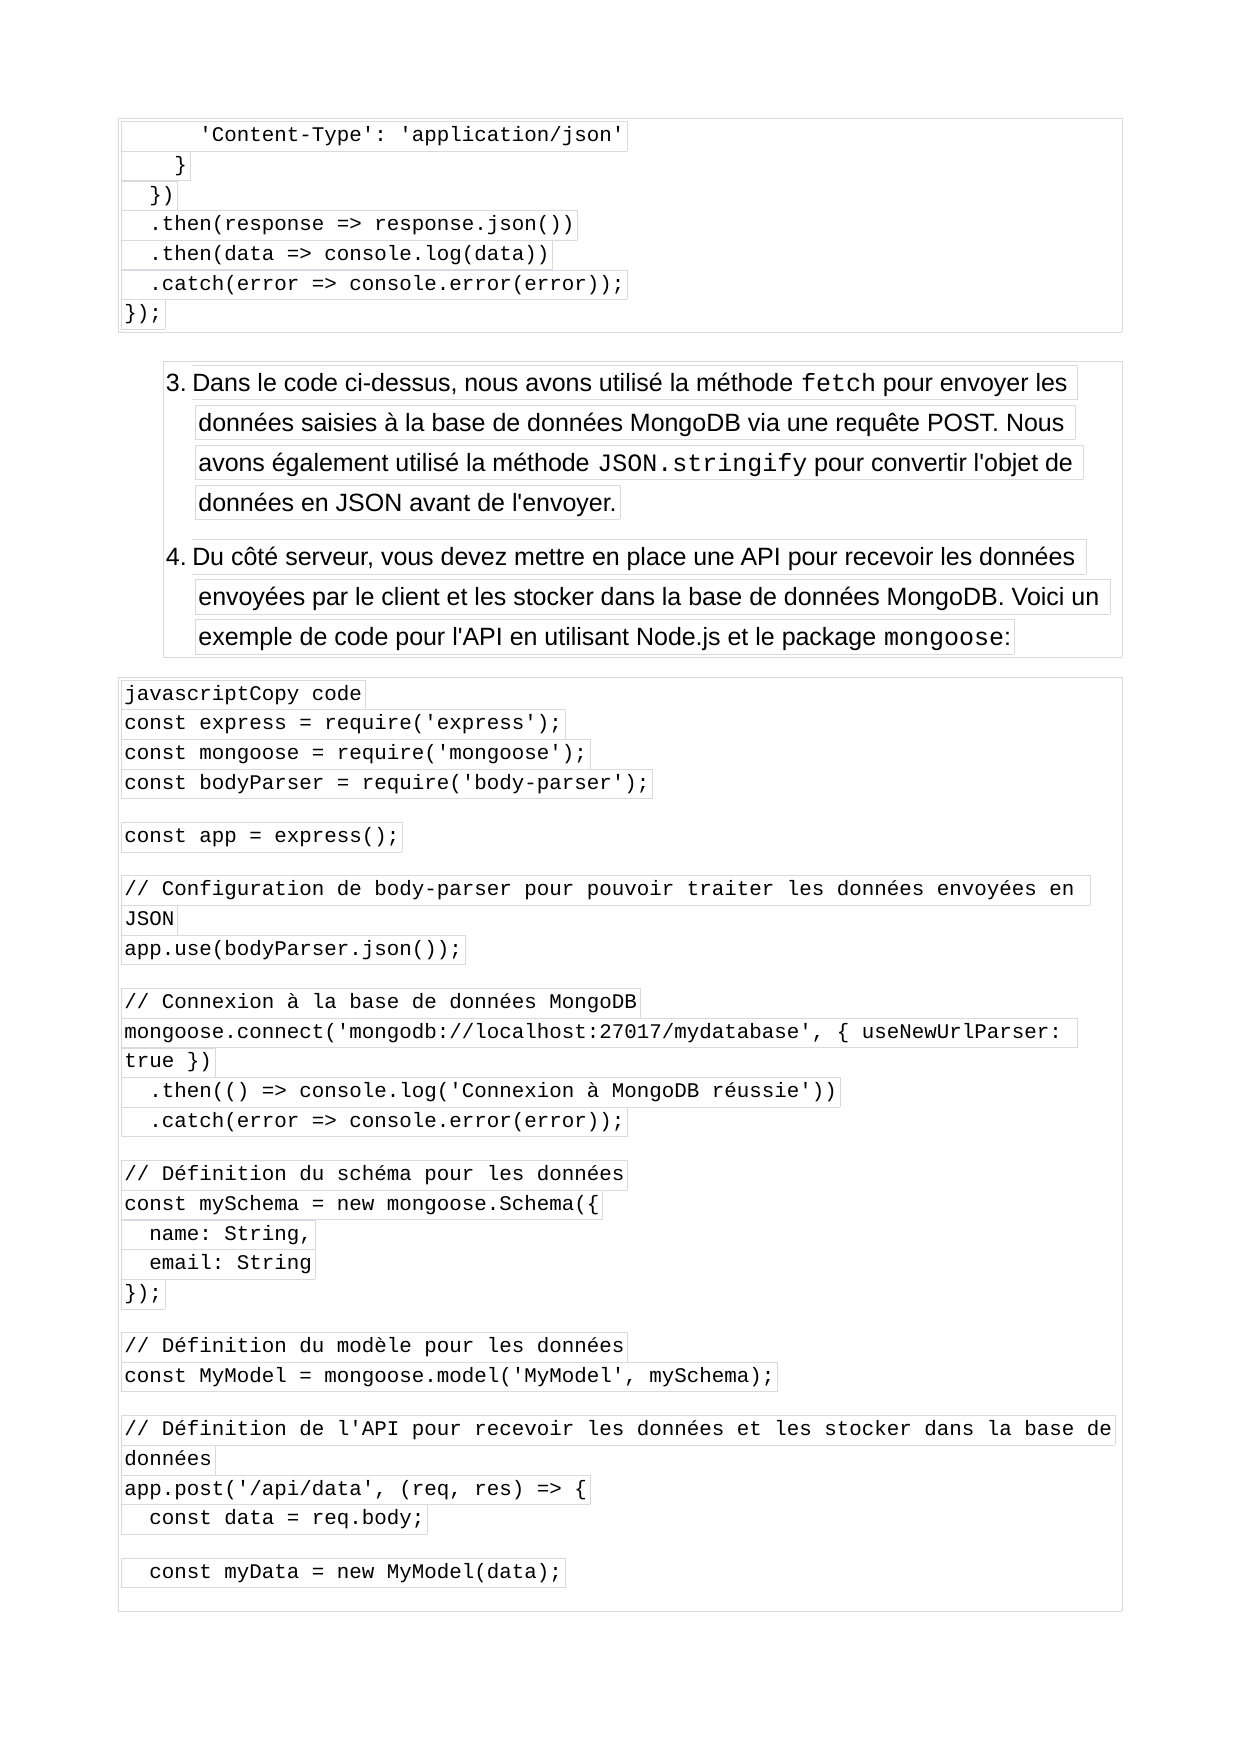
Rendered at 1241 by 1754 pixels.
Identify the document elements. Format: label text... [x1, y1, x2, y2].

text javascriptCopy code [119, 678, 1122, 706]
text mongoose.connect('mongodb://localhost:27017/mydatabase', { useNewUrlParser: true }) [122, 1019, 1077, 1047]
text email: String [122, 1250, 315, 1276]
text // Configuration de body-parser pour pouvoir traiter les données envoyées en JSON [119, 872, 1122, 932]
text [316, 1217, 1122, 1246]
text [178, 177, 1122, 207]
text const express = require('express'); [122, 710, 565, 736]
list Dans le code ci-dessus, nous avons utilisé la méthode fetch pour envoyer les données saisies à la base de données MongoDB via une requête POST. Nous avons également utilisé la méthode JSON.stringify pour convertir l'objet de données en JSON avant de l'envoyer. [164, 362, 1122, 519]
text .then(data => console.log(data)) [122, 241, 552, 267]
text const MyModel = mongoose.model('MyModel', mySchema); [628, 1359, 1122, 1392]
text name: String, [122, 1221, 315, 1246]
text app.use(bodyParser.json()); [178, 932, 1122, 964]
text .then(response => response.json()) [178, 207, 1122, 237]
text 'Content-Type': 'application/json' [119, 119, 1122, 148]
text // Définition du modèle pour les données [119, 1329, 1122, 1359]
text // Définition du schéma pour les données [119, 1157, 1122, 1187]
text app.post('/api/data', (req, res) => { [216, 1472, 1122, 1501]
text app.use(bodyParser.json()); [122, 936, 465, 964]
text .catch(error => console.error(error)); [553, 267, 1122, 296]
text }); [119, 296, 1122, 332]
text const mySchema = new mongoose.Schema({ [122, 1191, 602, 1217]
text // Connexion à la base de données MongoDB [119, 985, 1122, 1015]
text const MyModel = mongoose.model('MyModel', mySchema); [122, 1363, 777, 1391]
text [191, 148, 1122, 177]
text const myData = new MyModel(data); [119, 1555, 1122, 1587]
list Du côté serveur, vous devez mettre en place une API pour recevoir les données envoyées par le client et les stocker dans la base de données MongoDB. Voici un exemple de code pour l'API en utilisant Node.js et le package mongoose: [164, 536, 1122, 657]
text .catch(error => console.error(error)); [122, 271, 627, 296]
text const mongoose = require('mongoose'); [122, 740, 590, 766]
text } [122, 152, 190, 177]
text const bodyParser = require('body-parser'); [591, 766, 1122, 798]
text const express = require('express'); [366, 706, 1122, 736]
text [553, 237, 1122, 267]
text // Définition de l'API pour recevoir les données et les stocker dans la base de données [119, 1412, 1122, 1472]
text .then(() => console.log('Connexion à MongoDB réussie')) [216, 1074, 1122, 1104]
text const mongoose = require('mongoose'); [566, 736, 1122, 766]
text .then(response => response.json()) [122, 211, 577, 237]
text app.post('/api/data', (req, res) => { [122, 1476, 590, 1501]
text const data = req.body; [122, 1501, 1122, 1534]
text .then(() => console.log('Connexion à MongoDB réussie')) [122, 1078, 840, 1104]
text [603, 1187, 1122, 1217]
text .catch(error => console.error(error)); [122, 1104, 1122, 1137]
text mongoose.connect('mongodb://localhost:27017/mydatabase', { useNewUrlParser: true }) [122, 1049, 215, 1074]
text const app = express(); [119, 819, 1122, 852]
text mongoose.connect('mongodb://localhost:27017/mydatabase', { useNewUrlParser: true }) [216, 1015, 1122, 1074]
text }) [122, 182, 177, 207]
text [316, 1246, 1122, 1276]
text const bodyParser = require('body-parser'); [122, 770, 652, 798]
text }); [122, 1276, 1122, 1309]
